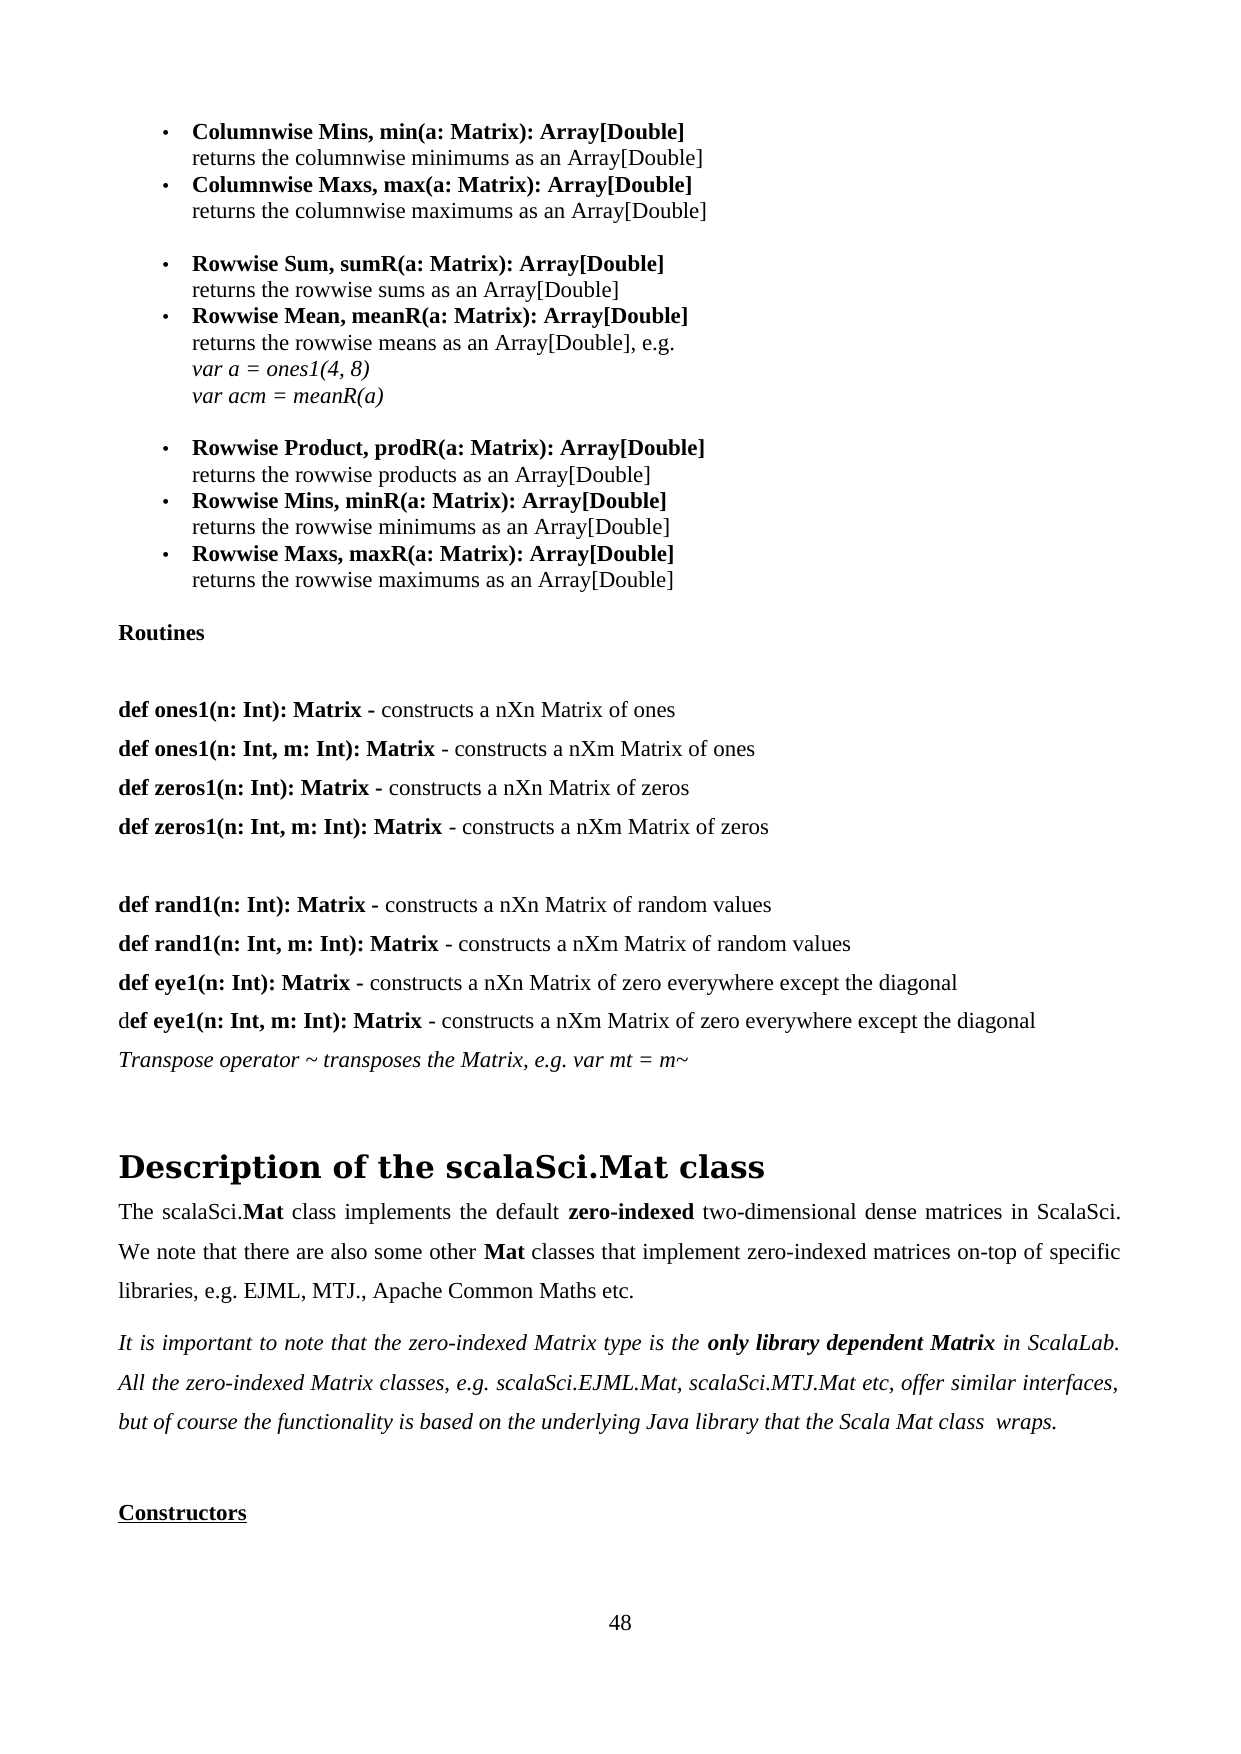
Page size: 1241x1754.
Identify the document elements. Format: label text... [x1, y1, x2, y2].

text The scalaSci.Mat class implements the default zero-indexed two-dimensional dense matrices in ScalaSci. We note that there are also some other Mat classes that implement zero-indexed matrices on-top of specific libraries, e.g. EJML, MTJ., Apache Common Maths etc. [118, 1198, 1122, 1303]
list returns the rowwise sums as an Array[Double] [162, 276, 1122, 303]
text def rand1(n: Int, m: Int): Matrix - constructs a nXm Matrix of random values [118, 930, 1122, 956]
text def eye1(n: Int): Matrix - constructs a nXn Matrix of zero everywhere except the diagonal [118, 968, 1122, 995]
text Constructors [118, 1499, 1122, 1525]
text def zeros1(n: Int, m: Int): Matrix - constructs a nXm Matrix of zeros [118, 813, 1122, 839]
text def rand1(n: Int): Matrix - constructs a nXn Matrix of random values [118, 891, 1122, 917]
list returns the rowwise products as an Array[Double] [162, 461, 1122, 487]
list Rowwise Product, prodR(a: Matrix): Array[Double] [162, 434, 1122, 461]
text Routines [118, 619, 1122, 645]
text def eye1(n: Int, m: Int): Matrix - constructs a nXm Matrix of zero everywhere except the diagonal [118, 1007, 1122, 1034]
text def ones1(n: Int, m: Int): Matrix - constructs a nXm Matrix of ones [118, 735, 1122, 762]
list returns the rowwise means as an Array[Double], e.g. [162, 329, 1122, 355]
list Rowwise Maxs, maxR(a: Matrix): Array[Double] [162, 540, 1122, 566]
list returns the rowwise maximums as an Array[Double] [162, 566, 1122, 592]
list var acm = meanR(a) [162, 382, 1122, 408]
text def zeros1(n: Int): Matrix - constructs a nXn Matrix of zeros [118, 774, 1122, 801]
list Columnwise Maxs, max(a: Matrix): Array[Double] [162, 171, 1122, 197]
text It is important to note that the zero-indexed Matrix type is the only library dependent Matrix in ScalaLab. All the zero-indexed Matrix classes, e.g. scalaSci.EJML.Mat, scalaSci.MTJ.Mat etc, offer similar interfaces, but of course the functionality is based on the underlying Java library that the Scala Mat class wraps. [118, 1329, 1122, 1434]
list returns the columnwise maximums as an Array[Double] [162, 197, 1122, 223]
text Transpose operator ~ transposes the Matrix, e.g. var mt = m~ [118, 1046, 1122, 1073]
list returns the columnwise minimums as an Array[Double] [162, 144, 1122, 171]
text def ones1(n: Int): Matrix - constructs a nXn Matrix of ones [118, 697, 1122, 723]
list Rowwise Mins, minR(a: Matrix): Array[Double] [162, 487, 1122, 513]
list var a = ones1(4, 8) [162, 355, 1122, 382]
list Rowwise Sum, sumR(a: Matrix): Array[Double] [162, 250, 1122, 276]
subtitle Description of the scalaSci.Mat class [118, 1149, 1122, 1186]
list Columnwise Mins, min(a: Matrix): Array[Double] [162, 118, 1122, 144]
list returns the rowwise minimums as an Array[Double] [162, 513, 1122, 540]
list Rowwise Mean, meanR(a: Matrix): Array[Double] [162, 303, 1122, 329]
